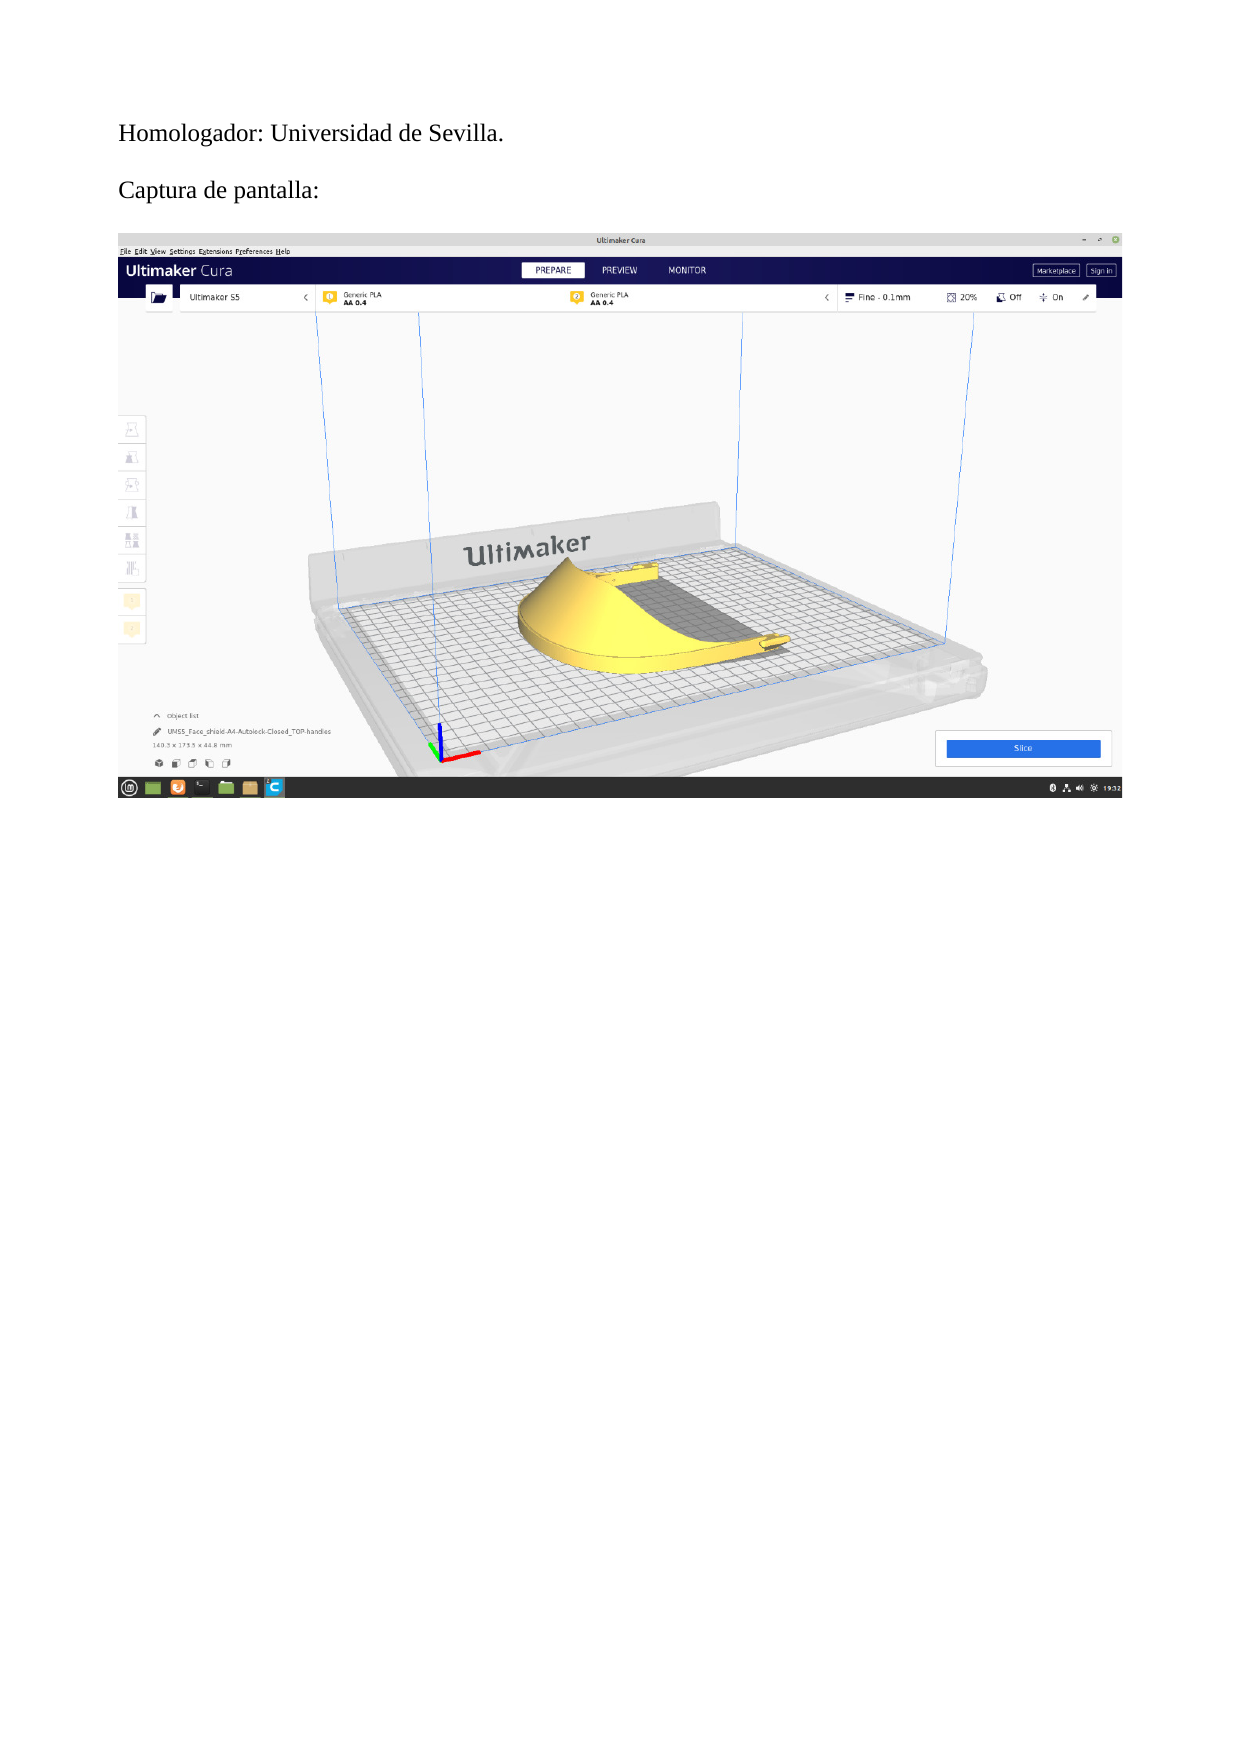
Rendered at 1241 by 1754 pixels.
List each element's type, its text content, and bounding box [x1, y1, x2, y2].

text Captura de pantalla: [118, 176, 1122, 204]
text Homologador: Universidad de Sevilla. [118, 118, 1122, 147]
picture [118, 233, 1123, 798]
